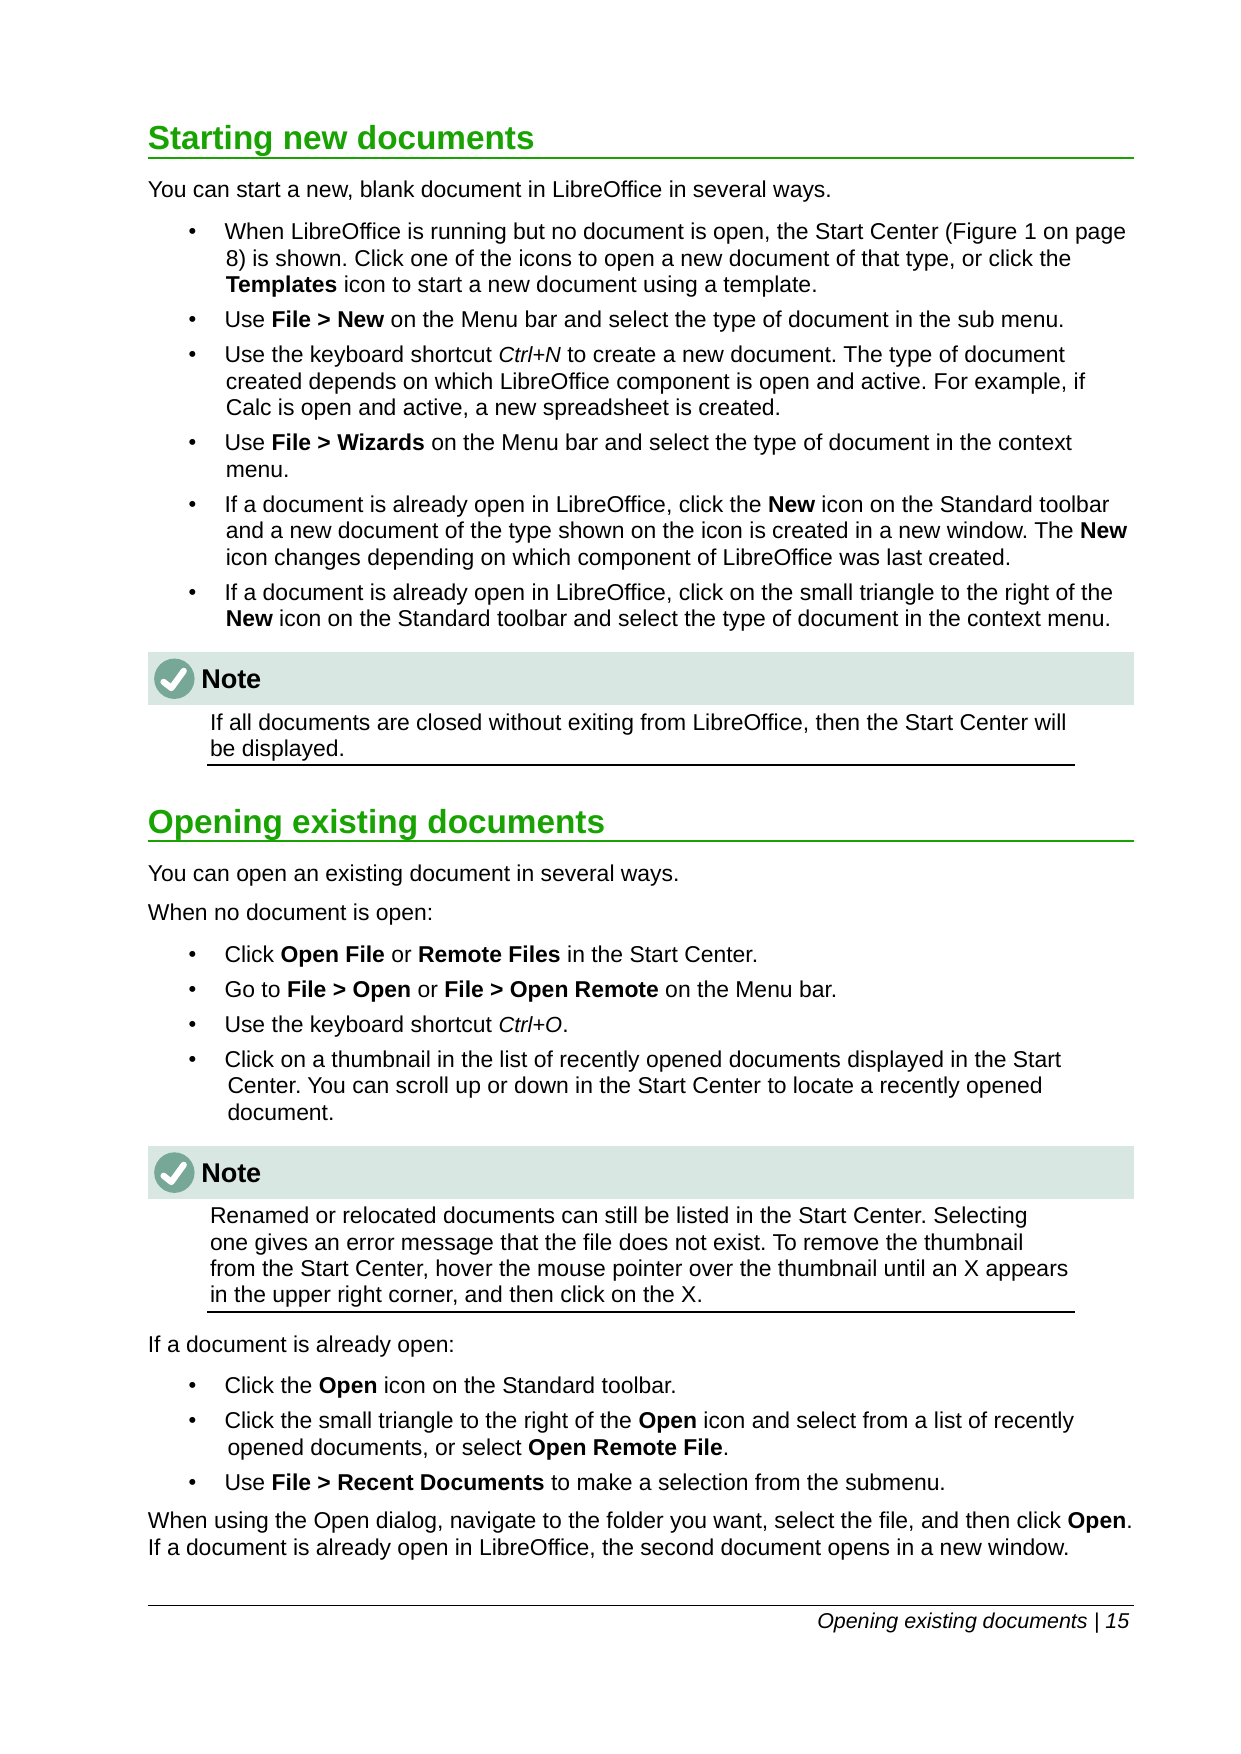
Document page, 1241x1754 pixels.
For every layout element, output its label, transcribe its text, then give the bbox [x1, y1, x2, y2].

subtitle Starting new documents [148, 118, 1134, 157]
subtitle Note [148, 1146, 1134, 1199]
list Click the small triangle to the right of the Open icon and select from a list of recently opened documents, or select Open Remote File. [185, 1404, 1134, 1460]
list Use the keyboard shortcut Ctrl+N to create a new document. The type of document created depends on which LibreOffice component is open and active. For example, if Calc is open and active, a new spreadsheet is created. [185, 338, 1134, 420]
list Click the Open icon on the Standard toolbar. [185, 1369, 1134, 1399]
list Use File > New on the Menu bar and select the type of document in the sub menu. [185, 303, 1134, 332]
list You can open an existing document in several ways. [148, 860, 1134, 886]
list If a document is already open in LibreOffice, click on the small triangle to the right of the New icon on the Standard toolbar and select the type of document in the context menu. [185, 576, 1134, 634]
list Use File > Recent Documents to make a selection from the submenu. [185, 1466, 1134, 1498]
list Use File > Wizards on the Menu bar and select the type of document in the context menu. [185, 426, 1134, 482]
subtitle Note [148, 652, 1134, 705]
list You can start a new, blank document in LibreOffice in several ways. [148, 176, 1134, 203]
text Renamed or relocated documents can still be listed in the Start Center. Selecting one gives an error message that the file does not exist. To remove the thumbnail from the Start Center, hover the mouse pointer over the thumbnail until an X appears in the upper right corner, and then click on the X. [207, 1199, 1075, 1311]
text If all documents are closed without exiting from LibreOffice, then the Start Center will be displayed. [207, 705, 1075, 764]
text If a document is already open: [148, 1331, 1134, 1357]
list Go to File > Open or File > Open Remote on the Menu bar. [185, 973, 1134, 1002]
list Click on a thumbnail in the list of recently opened documents displayed in the Start Center. You can scroll up or down in the Start Center to locate a recently opened document. [185, 1043, 1134, 1128]
subtitle Opening existing documents [148, 802, 1134, 840]
list When LibreOffice is running but no document is open, the Start Center (Figure 1 on page 8) is shown. Click one of the icons to open a new document of that type, or click the Templates icon to start a new document using a template. [185, 215, 1134, 297]
list Click Open File or Remote Files in the Start Center. [185, 938, 1134, 967]
list Use the keyboard shortcut Ctrl+O. [185, 1008, 1134, 1037]
text When using the Open dialog, navigate to the folder you want, select the file, and then click Open. If a document is already open in LibreOffice, the second document opens in a new window. [148, 1507, 1134, 1560]
list When no document is open: [148, 899, 1134, 925]
list If a document is already open in LibreOffice, click the New icon on the Standard toolbar and a new document of the type shown on the icon is created in a new window. The New icon changes depending on which component of LibreOffice was last created. [185, 488, 1134, 570]
